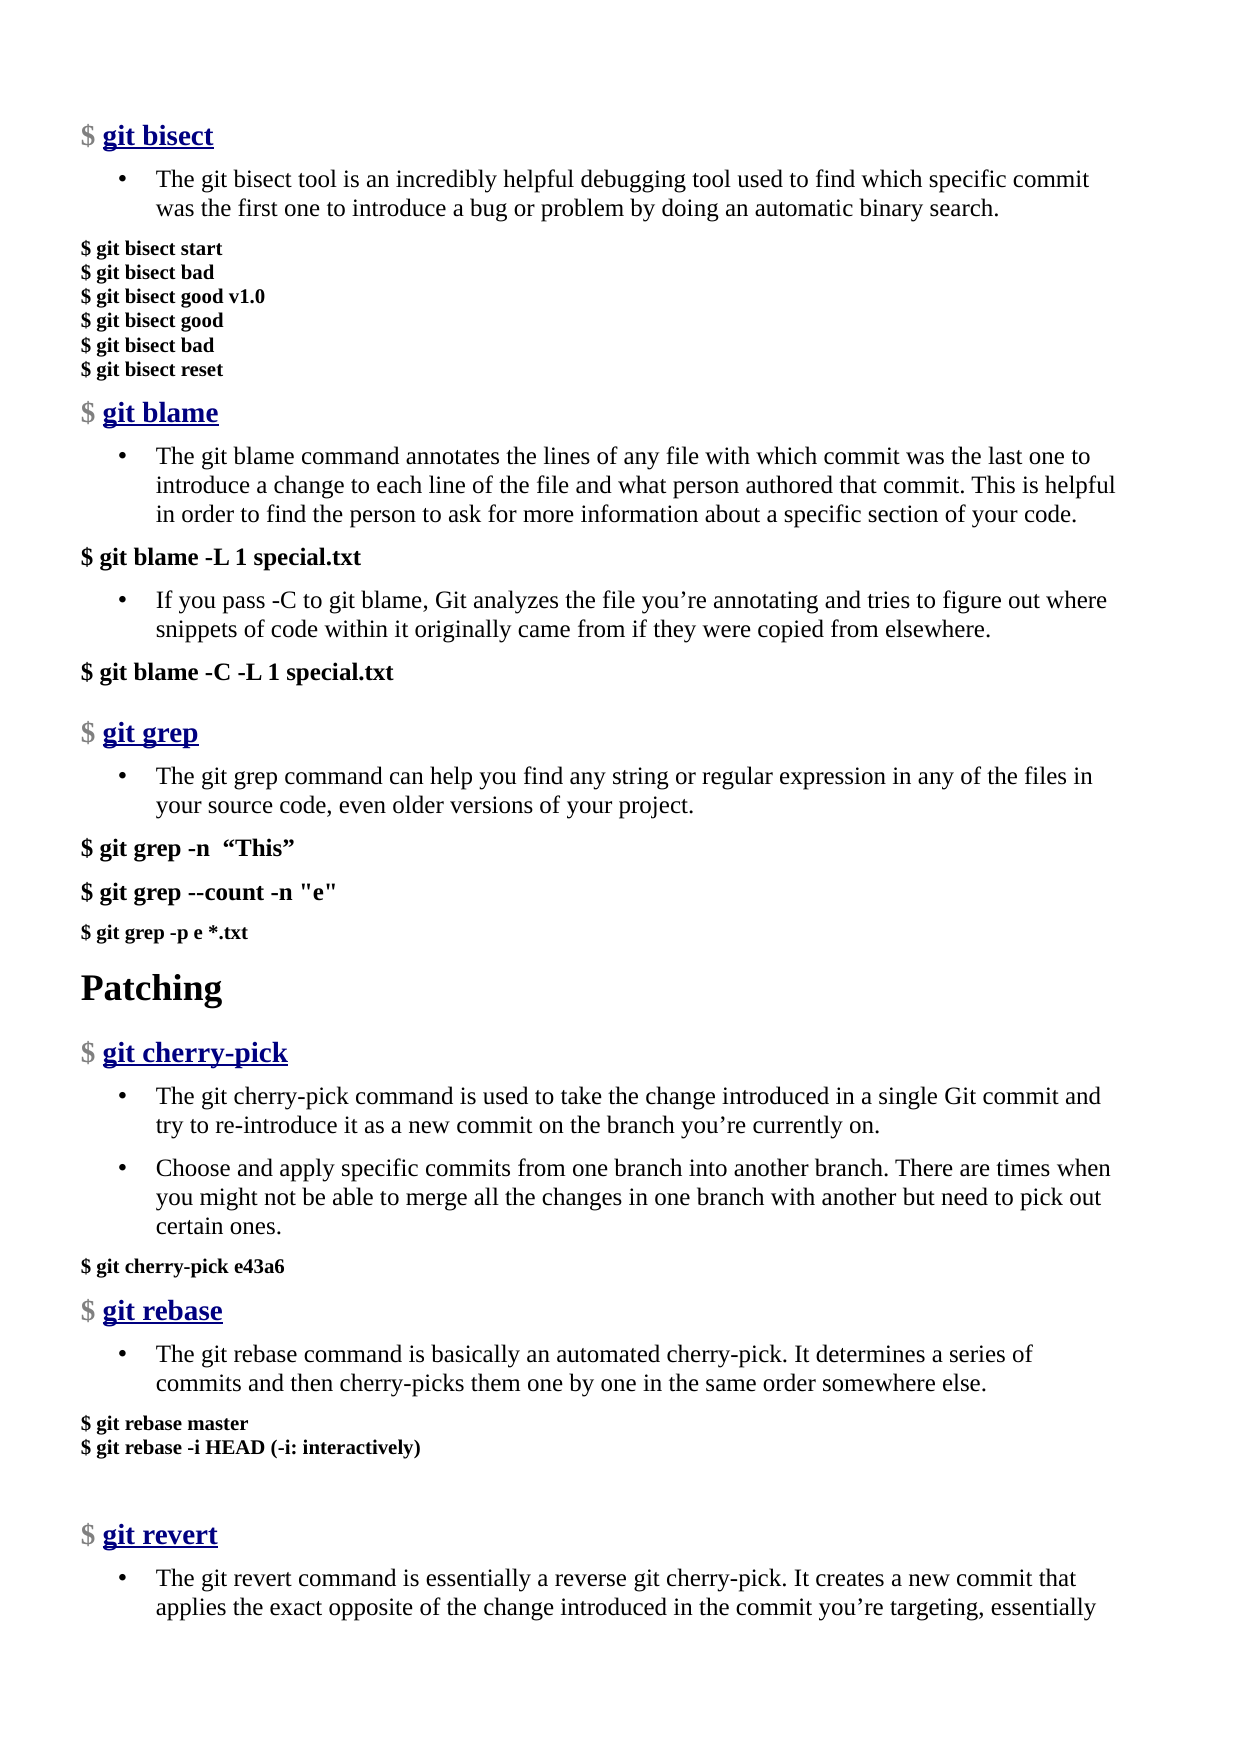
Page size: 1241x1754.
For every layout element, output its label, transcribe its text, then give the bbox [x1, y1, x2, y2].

list Choose and apply specific commits from one branch into another branch. There are times when you might not be able to merge all the changes in one branch with another but need to pick out certain ones. [118, 1153, 1122, 1240]
subtitle $ git revert [81, 1517, 1122, 1551]
list The git rebase command is basically an automated cherry-pick. It determines a series of commits and then cherry-picks them one by one in the same order somewhere else. [118, 1339, 1122, 1396]
subtitle $ git blame [81, 395, 1122, 429]
text $ git bisect bad [81, 260, 1122, 284]
text $ git blame -C -L 1 special.txt [81, 657, 1122, 686]
list The git blame command annotates the lines of any file with which commit was the last one to introduce a change to each line of the file and what person authored that commit. This is helpful in order to find the person to ask for more information about a specific section of your code. [118, 441, 1122, 527]
subtitle $ git cherry-pick [81, 1035, 1122, 1069]
list The git revert command is essentially a reverse git cherry-pick. It creates a new commit that applies the exact opposite of the change introduced in the commit you’re targeting, essentially [118, 1563, 1122, 1621]
subtitle Patching [81, 965, 1122, 1008]
text $ git bisect reset [81, 357, 1122, 381]
list The git bisect tool is an incredibly helpful debugging tool used to find which specific commit was the first one to introduce a bug or problem by doing an automatic binary search. [118, 164, 1122, 222]
text $ git bisect good [81, 308, 1122, 332]
text $ git grep -n “This” [81, 833, 1122, 862]
subtitle $ git bisect [81, 118, 1122, 152]
text $ git blame -L 1 special.txt [81, 542, 1122, 571]
text $ git rebase -i HEAD (-i: interactively) [81, 1435, 1122, 1459]
subtitle $ git rebase [81, 1293, 1122, 1326]
text $ git bisect good v1.0 [81, 284, 1122, 308]
subtitle $ git grep [81, 715, 1122, 749]
list The git grep command can help you find any string or regular expression in any of the files in your source code, even older versions of your project. [118, 761, 1122, 819]
text $ git bisect start [81, 236, 1122, 260]
text $ git bisect bad [81, 332, 1122, 357]
text $ git grep --count -n "e" [81, 877, 1122, 906]
text $ git rebase master [81, 1411, 1122, 1435]
text $ git cherry-pick e43a6 [81, 1254, 1122, 1278]
list The git cherry-pick command is used to take the change introduced in a single Git commit and try to re-introduce it as a new commit on the branch you’re currently on. [118, 1081, 1122, 1139]
list If you pass -C to git blame, Git analyzes the file you’re annotating and tries to figure out where snippets of code within it originally came from if they were copied from elsewhere. [118, 585, 1122, 643]
text $ git grep -p e *.txt [81, 920, 1122, 944]
